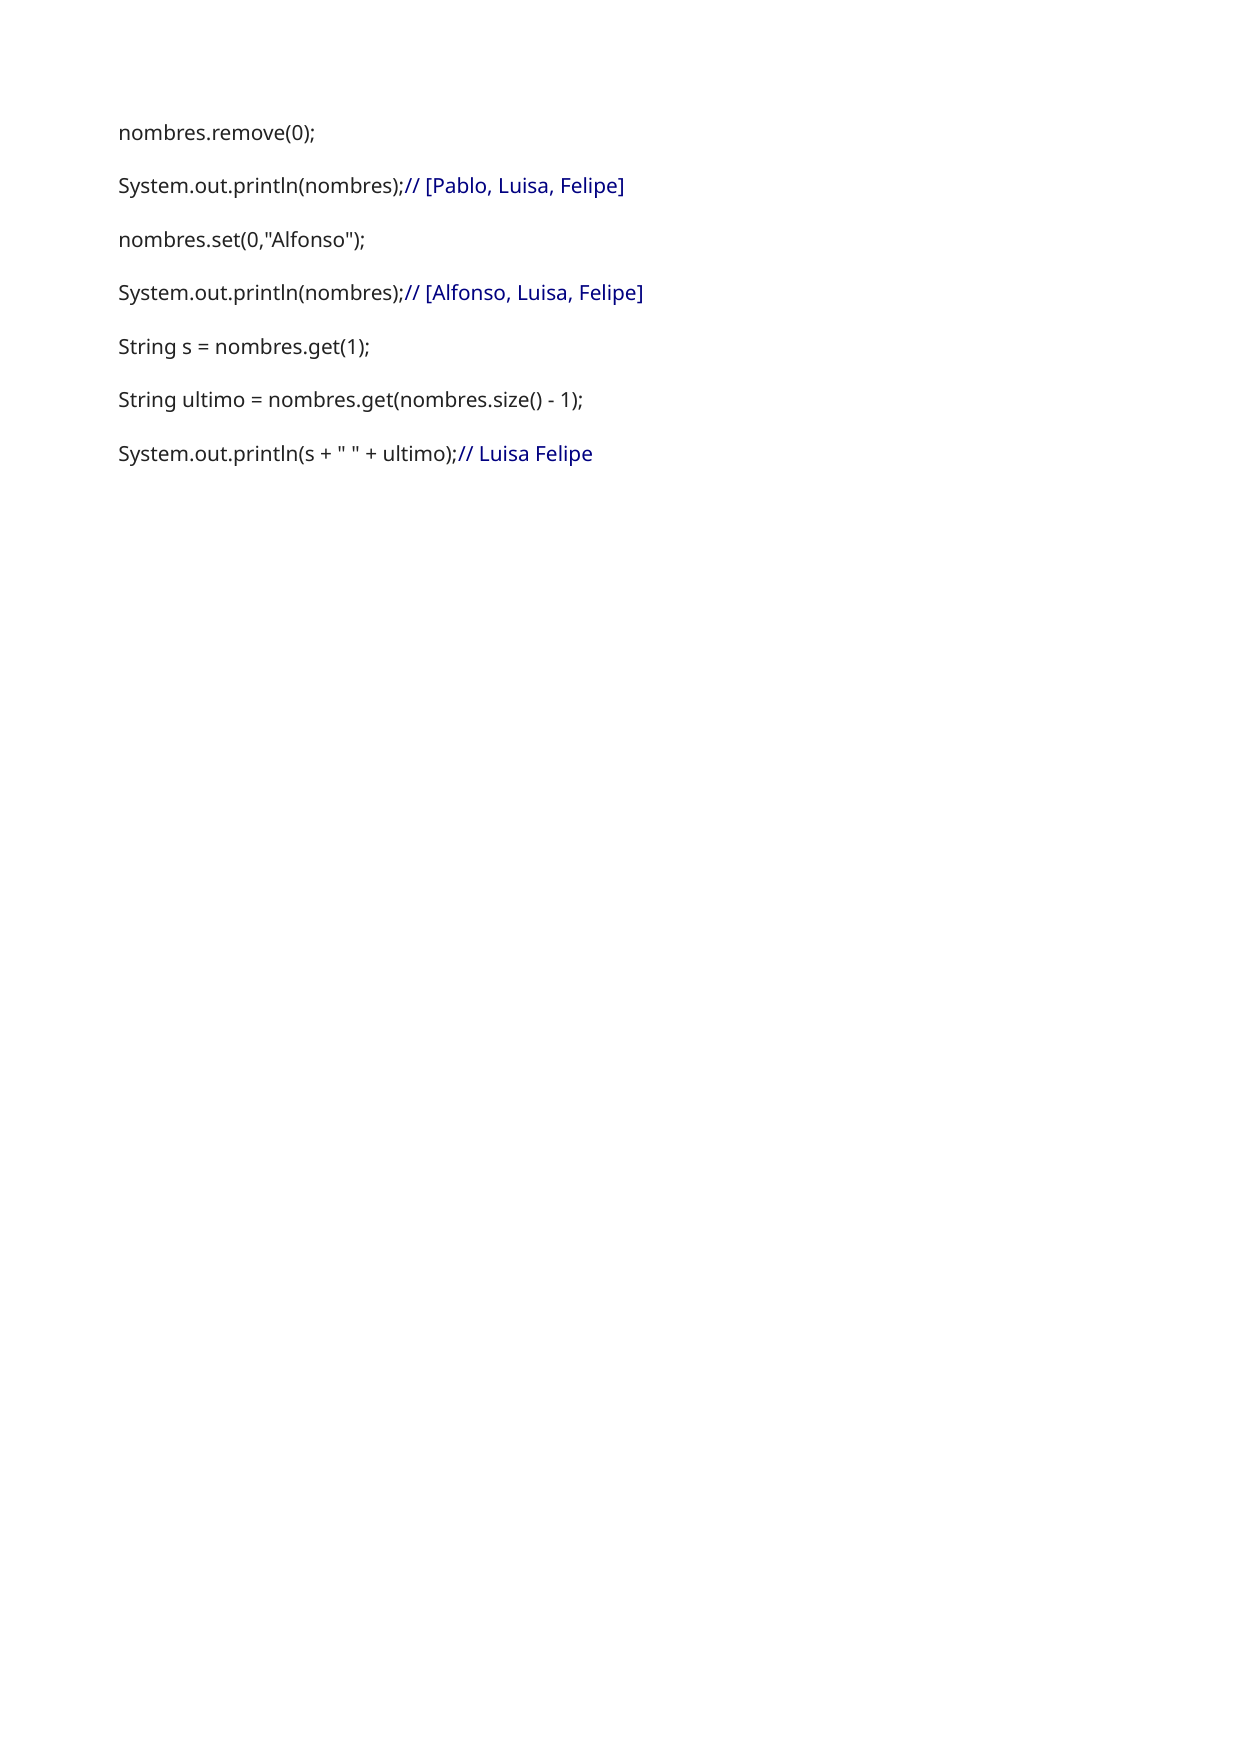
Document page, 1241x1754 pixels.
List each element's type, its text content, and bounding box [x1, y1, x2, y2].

text String ultimo = nombres.get(nombres.size() - 1); [118, 385, 1122, 414]
text String s = nombres.get(1); [118, 332, 1122, 360]
text System.out.println(nombres);// [Pablo, Luisa, Felipe] [118, 172, 1122, 200]
text System.out.println(s + " " + ultimo);// Luisa Felipe [118, 439, 1122, 467]
text nombres.set(0,"Alfonso"); [118, 225, 1122, 253]
text nombres.remove(0); [118, 118, 1122, 147]
text System.out.println(nombres);// [Alfonso, Luisa, Felipe] [118, 278, 1122, 307]
